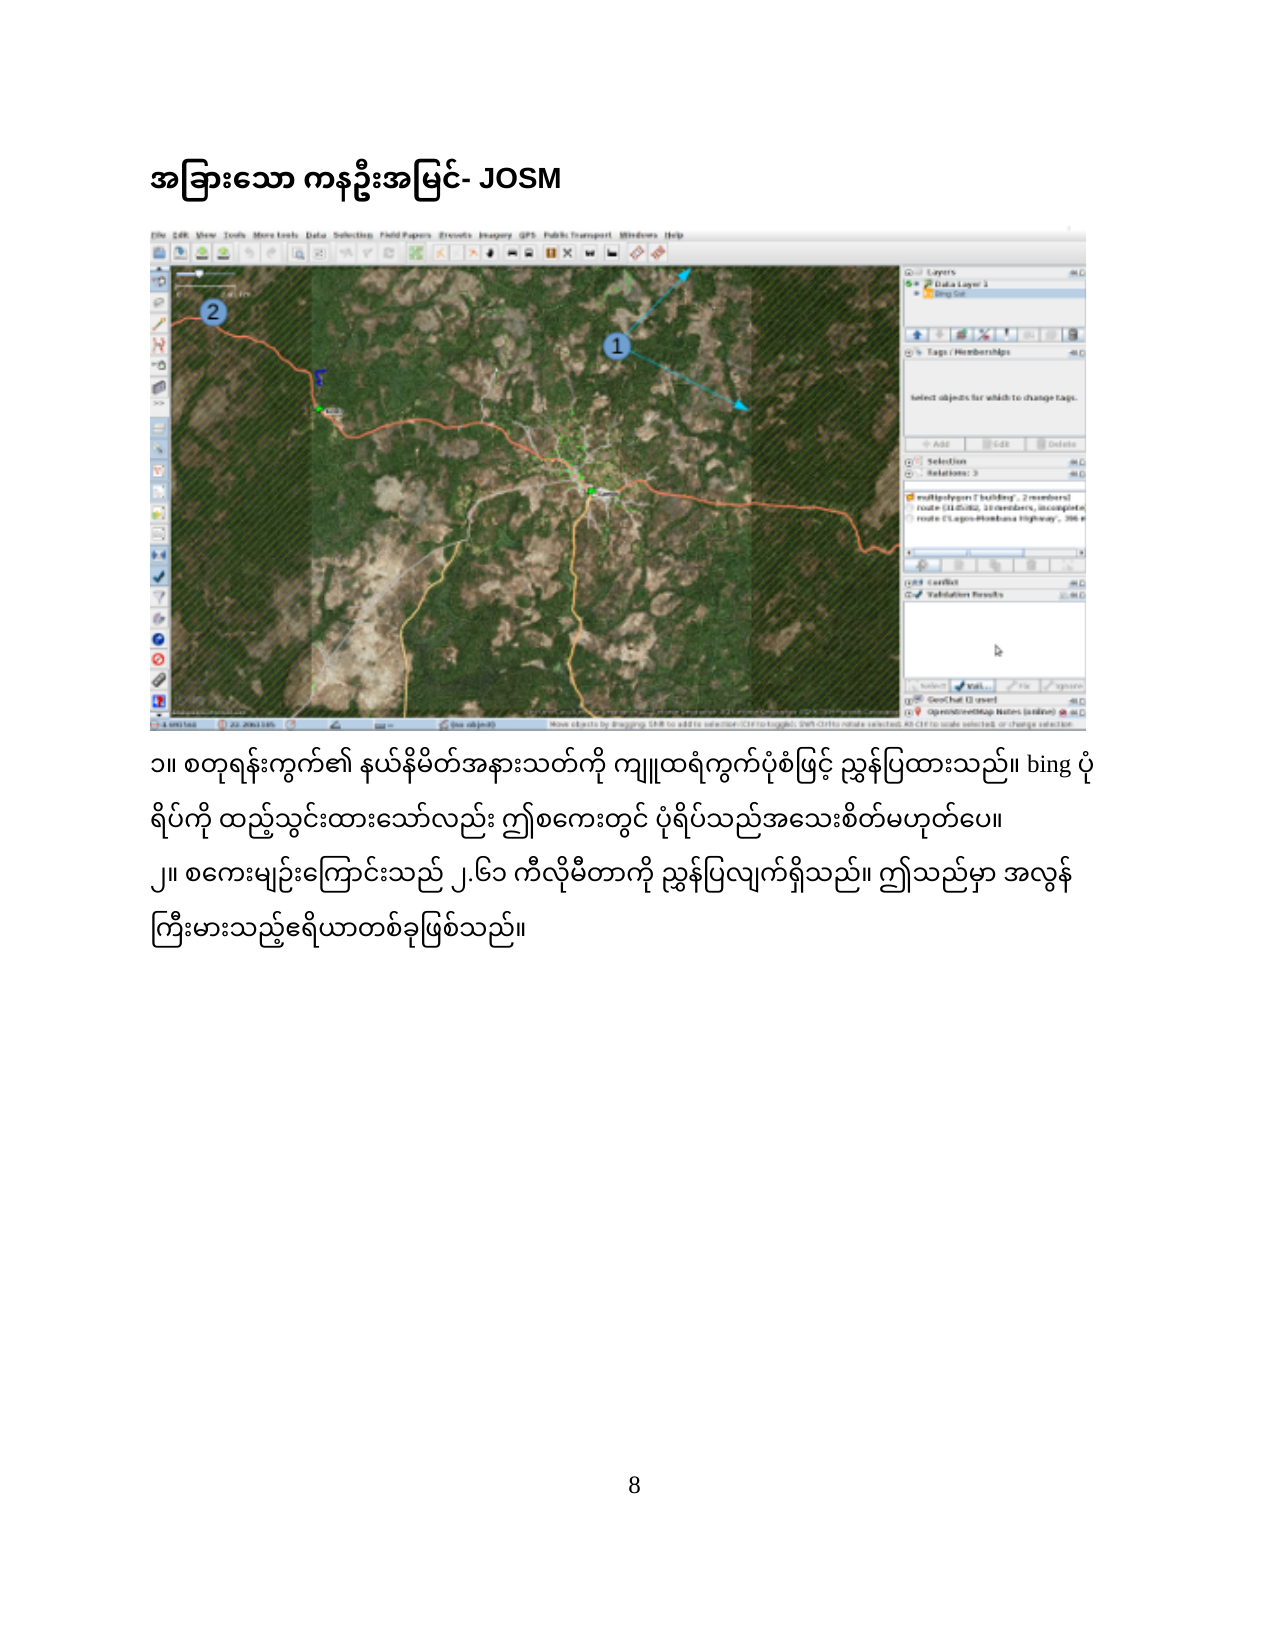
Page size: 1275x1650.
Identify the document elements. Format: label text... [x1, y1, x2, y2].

text ၁။ စတုရန်းကွက်၏ နယ်နိမိတ်အနားသတ်ကို ကျူထရံကွက်ပုံစံဖြင့် ညွှန်ပြထားသည်။ bing ပုံရိပ်ကို ထည့်သွင်းထားသော်လည်း ဤစကေးတွင် ပုံရိပ်သည်အသေးစိတ်မဟုတ်ပေ။ ၂။ စကေးမျဉ်းကြောင်းသည် ၂.၆၁ ကီလိုမီတာကို ညွှန်ပြလျက်ရှိသည်။ ဤသည်မှာ အလွန်ကြီးမားသည့်ဧရိယာတစ်ခုဖြစ်သည်။ [150, 739, 1125, 958]
subtitle အခြားသော ကနဦးအမြင်- JOSM [150, 150, 1125, 214]
picture [150, 226, 1087, 731]
